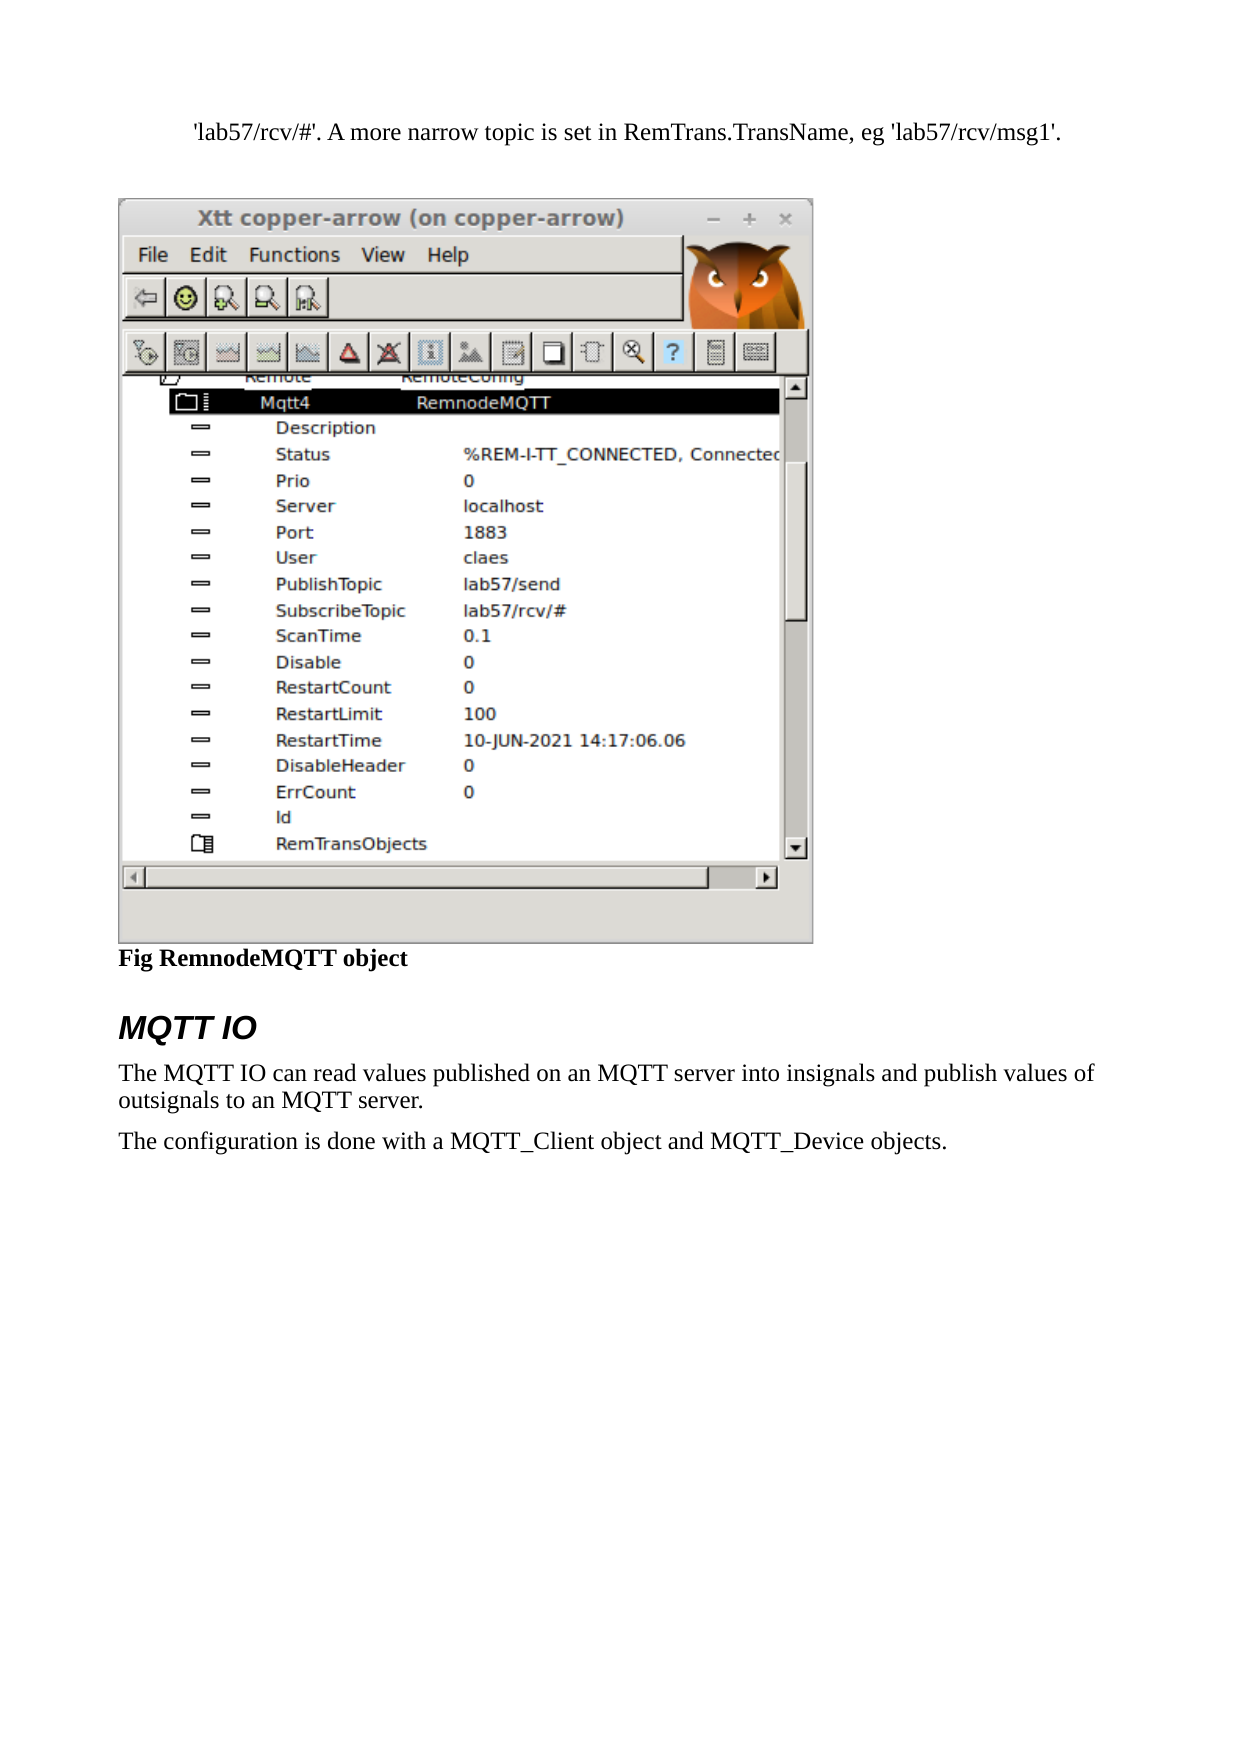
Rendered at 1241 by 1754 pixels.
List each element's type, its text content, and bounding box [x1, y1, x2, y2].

text Fig RemnodeMQTT object [118, 198, 1122, 972]
subtitle MQTT IO [118, 1009, 1122, 1046]
picture [118, 198, 814, 944]
text The configuration is done with a MQTT_Client object and MQTT_Device objects. [118, 1127, 1122, 1154]
list 'lab57/rcv/#'. A more narrow topic is set in RemTrans.TransName, eg 'lab57/rcv/msg1'. [156, 118, 1122, 146]
text The MQTT IO can read values published on an MQTT server into insignals and publish values of outsignals to an MQTT server. [118, 1059, 1122, 1114]
